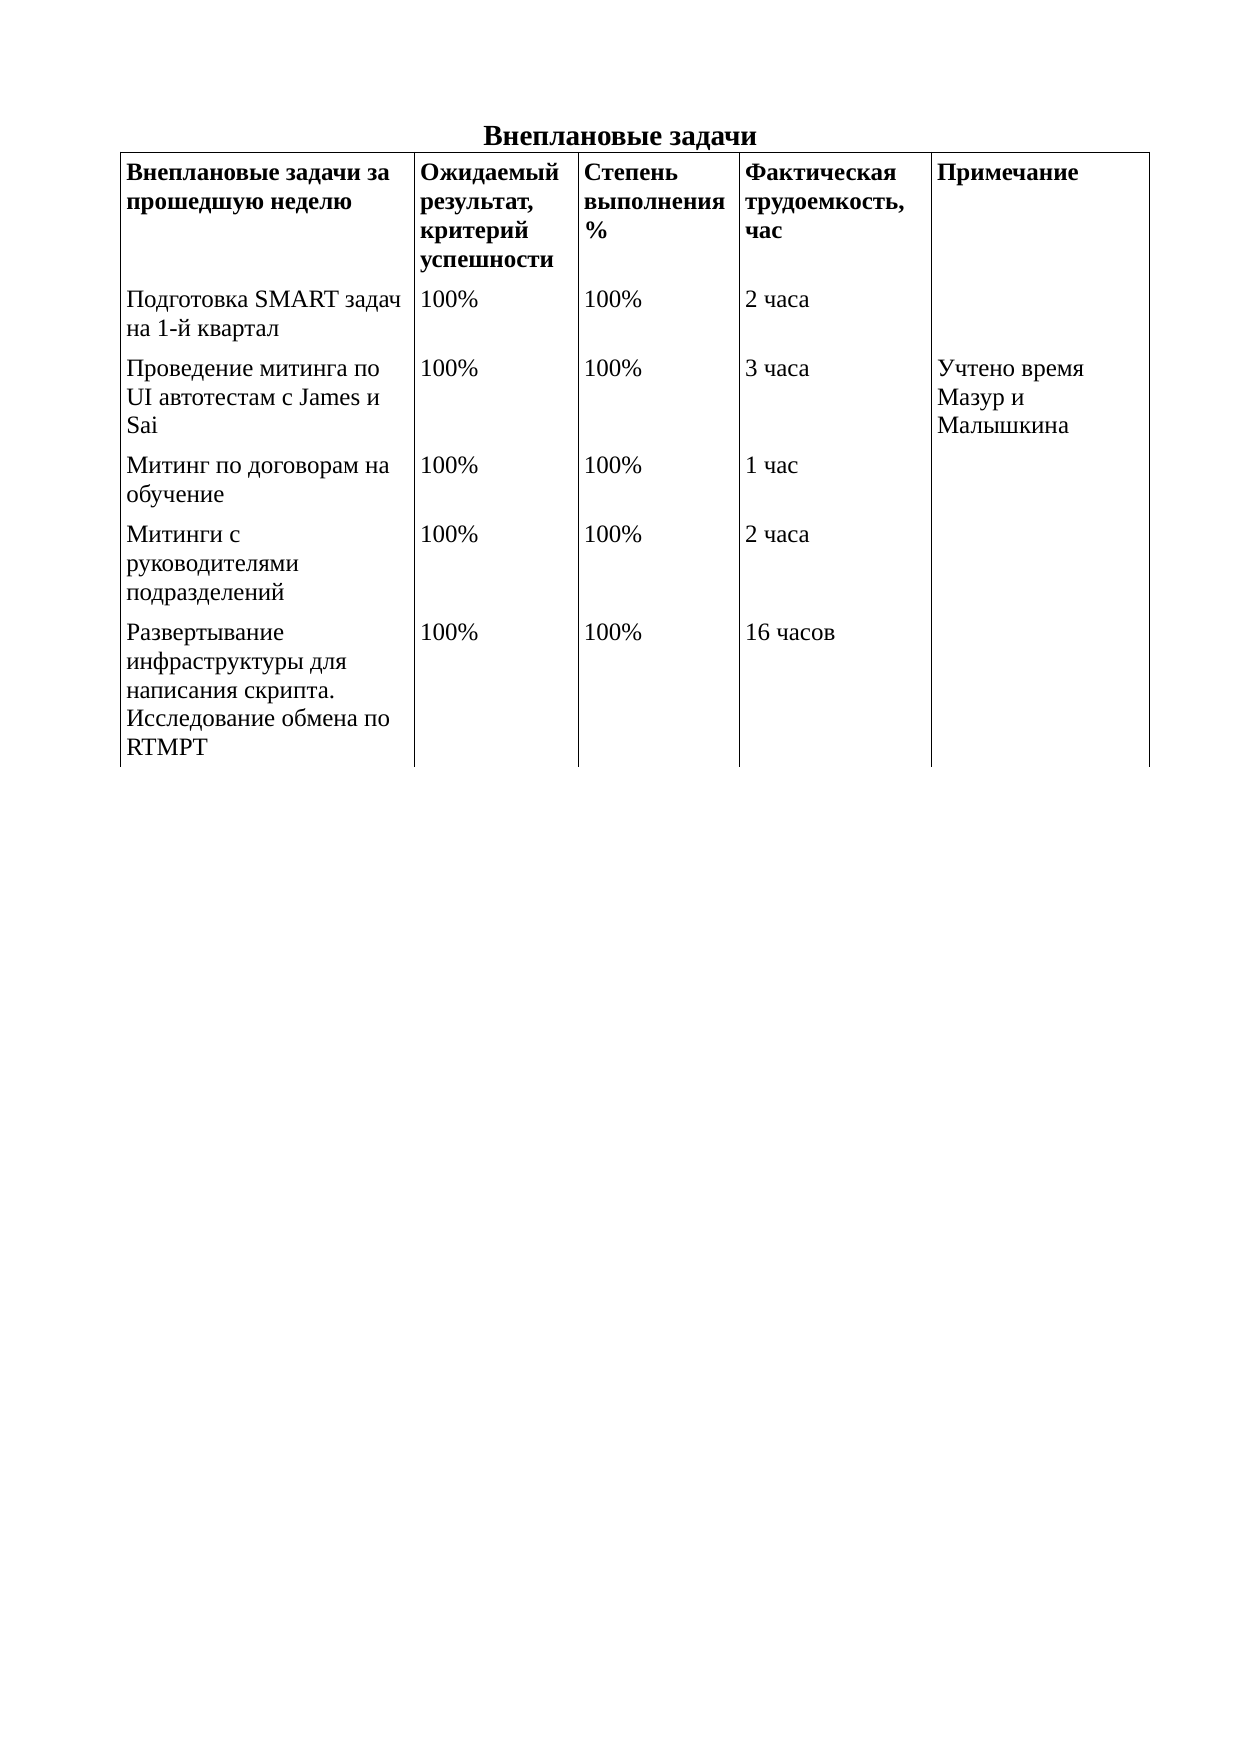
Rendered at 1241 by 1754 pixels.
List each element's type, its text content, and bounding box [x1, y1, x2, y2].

table_cell 3 часа [740, 347, 931, 445]
table_cell 100% [415, 514, 578, 612]
table_cell Развертывание инфраструктуры для написания скрипта. Исследование обмена по RTMPT [121, 612, 414, 767]
table_cell Митинги с руководителями подразделений [121, 514, 414, 612]
table_cell Митинг по договорам на обучение [121, 445, 414, 514]
table_cell 100% [579, 514, 739, 612]
table_cell 100% [579, 347, 739, 445]
table_cell 100% [579, 612, 739, 767]
table_header Фактическая трудоемкость, час [740, 153, 931, 278]
table_cell [932, 612, 1149, 767]
table_cell 2 часа [740, 278, 931, 347]
table_cell 1 час [740, 445, 931, 514]
table_cell Подготовка SMART задач на 1-й квартал [121, 278, 414, 347]
table_cell 100% [415, 347, 578, 445]
table_cell Учтено время Мазур и Малышкина [932, 347, 1149, 445]
table_cell 100% [415, 445, 578, 514]
table_cell 16 часов [740, 612, 931, 767]
table_cell 100% [415, 278, 578, 347]
table_header Степень выполнения % [579, 153, 739, 278]
table_cell 100% [579, 278, 739, 347]
table_header Ожидаемый результат, критерий успешности [415, 153, 578, 278]
table_header Внеплановые задачи за прошедшую неделю [121, 153, 414, 278]
table_header Примечание [932, 153, 1149, 278]
text Внеплановые задачи [118, 118, 1122, 152]
table_cell [932, 278, 1149, 347]
table_cell 100% [579, 445, 739, 514]
table_cell [932, 445, 1149, 514]
table_cell Проведение митинга по UI автотестам с James и Sai [121, 347, 414, 445]
table_cell 2 часа [740, 514, 931, 612]
table_cell [932, 514, 1149, 612]
table_cell 100% [415, 612, 578, 767]
